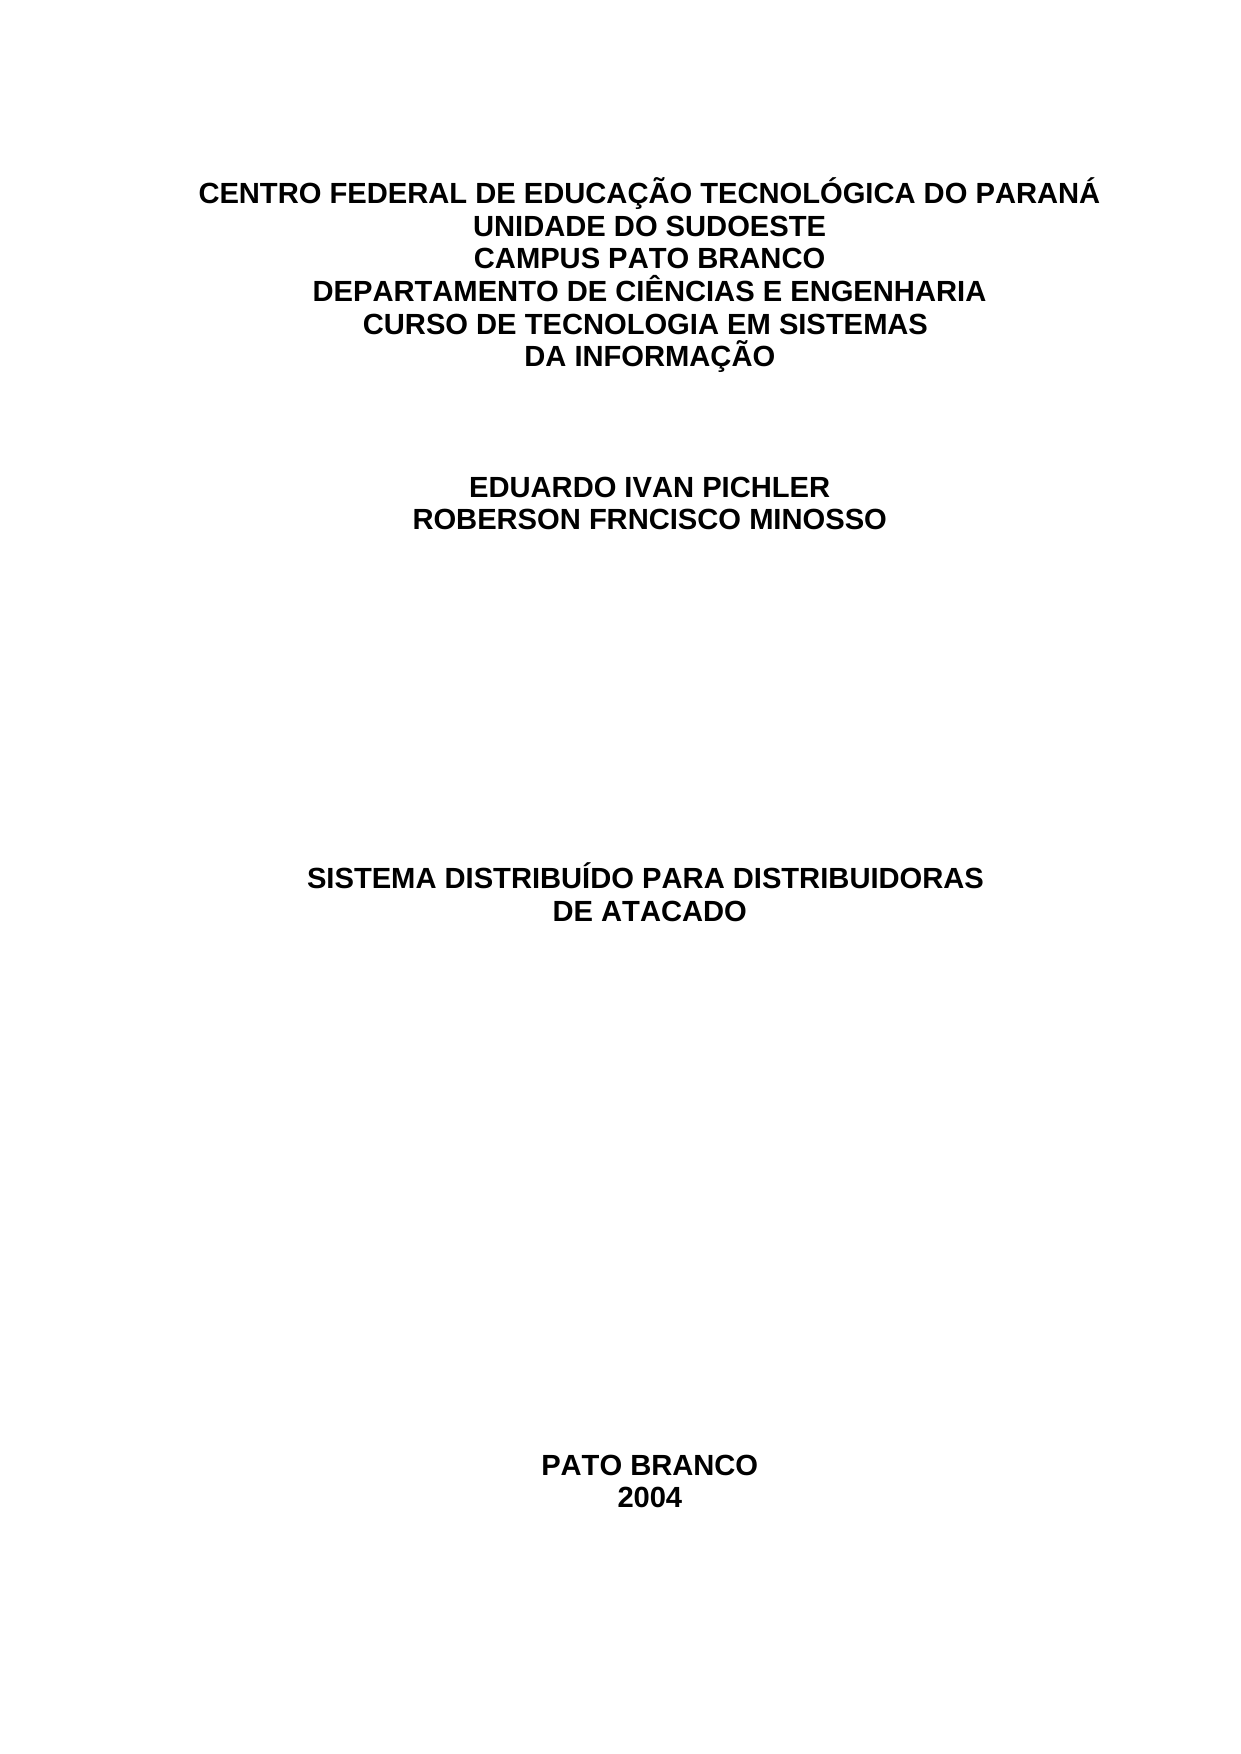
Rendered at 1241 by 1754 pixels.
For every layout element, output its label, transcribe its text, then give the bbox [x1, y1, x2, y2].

text PATO BRANCO [177, 1449, 1122, 1481]
text 2004 [177, 1481, 1122, 1514]
text CURSO DE TECNOLOGIA EM SISTEMAS [177, 308, 1122, 340]
text EDUARDO IVAN PICHLER [177, 471, 1122, 503]
text DEPARTAMENTO DE CIÊNCIAS E ENGENHARIA [177, 275, 1122, 308]
text CAMPUS PATO BRANCO [177, 242, 1122, 275]
text UNIDADE DO SUDOESTE [177, 210, 1122, 242]
text SISTEMA DISTRIBUÍDO PARA DISTRIBUIDORAS DE ATACADO [177, 862, 1122, 927]
text DA INFORMAÇÃO [177, 340, 1122, 373]
text ROBERSON FRNCISCO MINOSSO [177, 503, 1122, 536]
text CENTRO FEDERAL DE EDUCAÇÃO TECNOLÓGICA DO PARANÁ [177, 177, 1122, 210]
